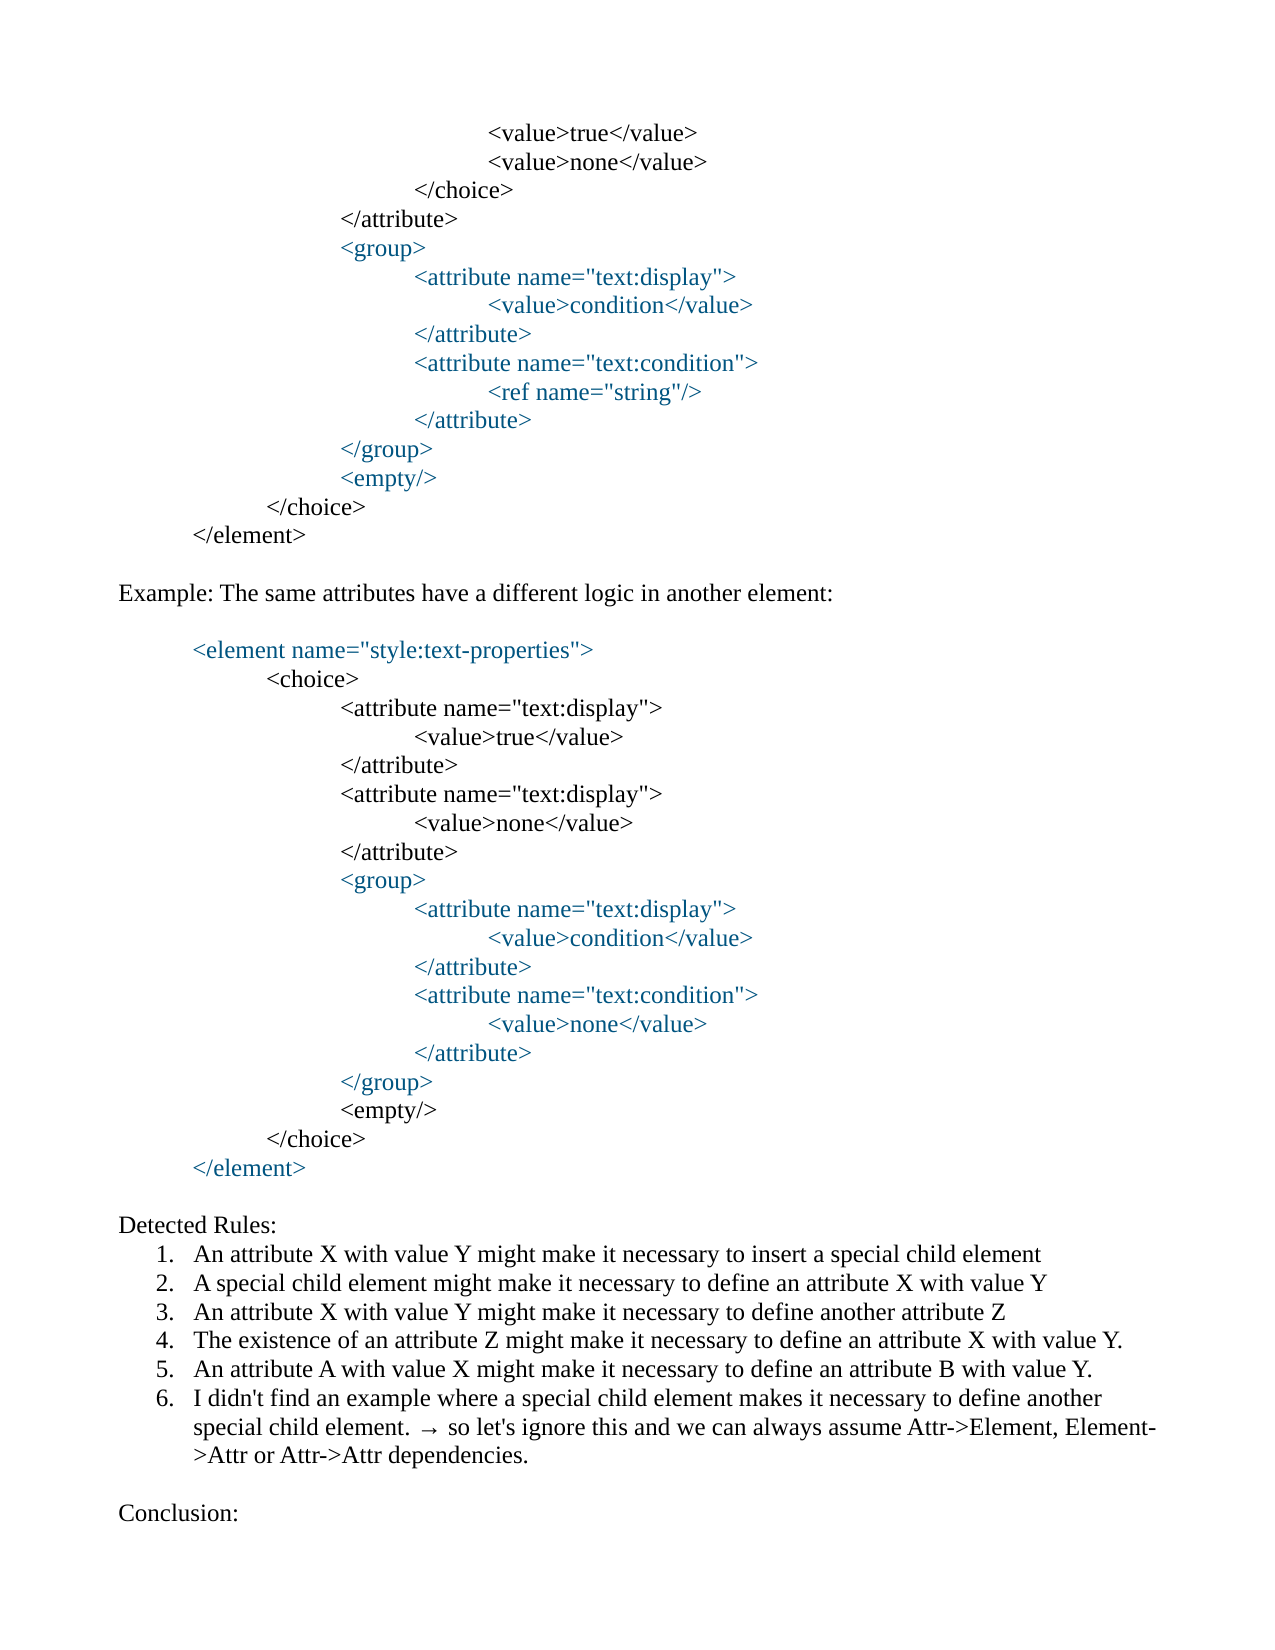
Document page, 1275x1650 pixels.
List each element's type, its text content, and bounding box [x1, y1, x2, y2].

text <empty/> [118, 463, 1157, 492]
text <attribute name="text:condition"> [118, 981, 1157, 1009]
text <group> [118, 866, 1157, 894]
text <element name="style:text-properties"> [118, 636, 1157, 664]
text </attribute> [118, 751, 1157, 779]
text <value>none</value> [118, 147, 1157, 176]
text Example: The same attributes have a different logic in another element: [118, 578, 1157, 607]
text </group> [118, 434, 1157, 463]
list An attribute X with value Y might make it necessary to define another attribute Z [156, 1297, 1157, 1326]
text <attribute name="text:display"> [118, 894, 1157, 923]
text </attribute> [118, 1038, 1157, 1067]
text Conclusion: [118, 1498, 1157, 1527]
text </choice> [118, 176, 1157, 204]
text </attribute> [118, 204, 1157, 233]
list The existence of an attribute Z might make it necessary to define an attribute X with value Y. [156, 1326, 1157, 1354]
text <value>condition</value> [118, 923, 1157, 952]
text <value>condition</value> [118, 291, 1157, 319]
list A special child element might make it necessary to define an attribute X with value Y [156, 1268, 1157, 1297]
text <empty/> [118, 1096, 1157, 1124]
list An attribute A with value X might make it necessary to define an attribute B with value Y. [156, 1354, 1157, 1383]
text <attribute name="text:condition"> [118, 348, 1157, 377]
text <attribute name="text:display"> [118, 693, 1157, 722]
text <value>none</value> [118, 808, 1157, 837]
text <value>none</value> [118, 1009, 1157, 1038]
text </group> [118, 1067, 1157, 1096]
text <attribute name="text:display"> [118, 779, 1157, 808]
text <value>true</value> [118, 722, 1157, 751]
text Detected Rules: [118, 1211, 1157, 1239]
text </element> [118, 521, 1157, 549]
text </attribute> [118, 319, 1157, 348]
text </choice> [118, 492, 1157, 521]
text <choice> [118, 664, 1157, 693]
text </choice> [118, 1124, 1157, 1153]
text </attribute> [118, 837, 1157, 866]
text </element> [118, 1153, 1157, 1182]
text <group> [118, 233, 1157, 262]
text <attribute name="text:display"> [118, 262, 1157, 291]
text </attribute> [118, 406, 1157, 434]
list I didn't find an example where a special child element makes it necessary to define another special child element. → so let's ignore this and we can always assume Attr->Element, Element->Attr or Attr->Attr dependencies. [156, 1383, 1157, 1469]
text <value>true</value> [118, 118, 1157, 147]
text <ref name="string"/> [118, 377, 1157, 406]
list An attribute X with value Y might make it necessary to insert a special child element [156, 1239, 1157, 1268]
text </attribute> [118, 952, 1157, 981]
